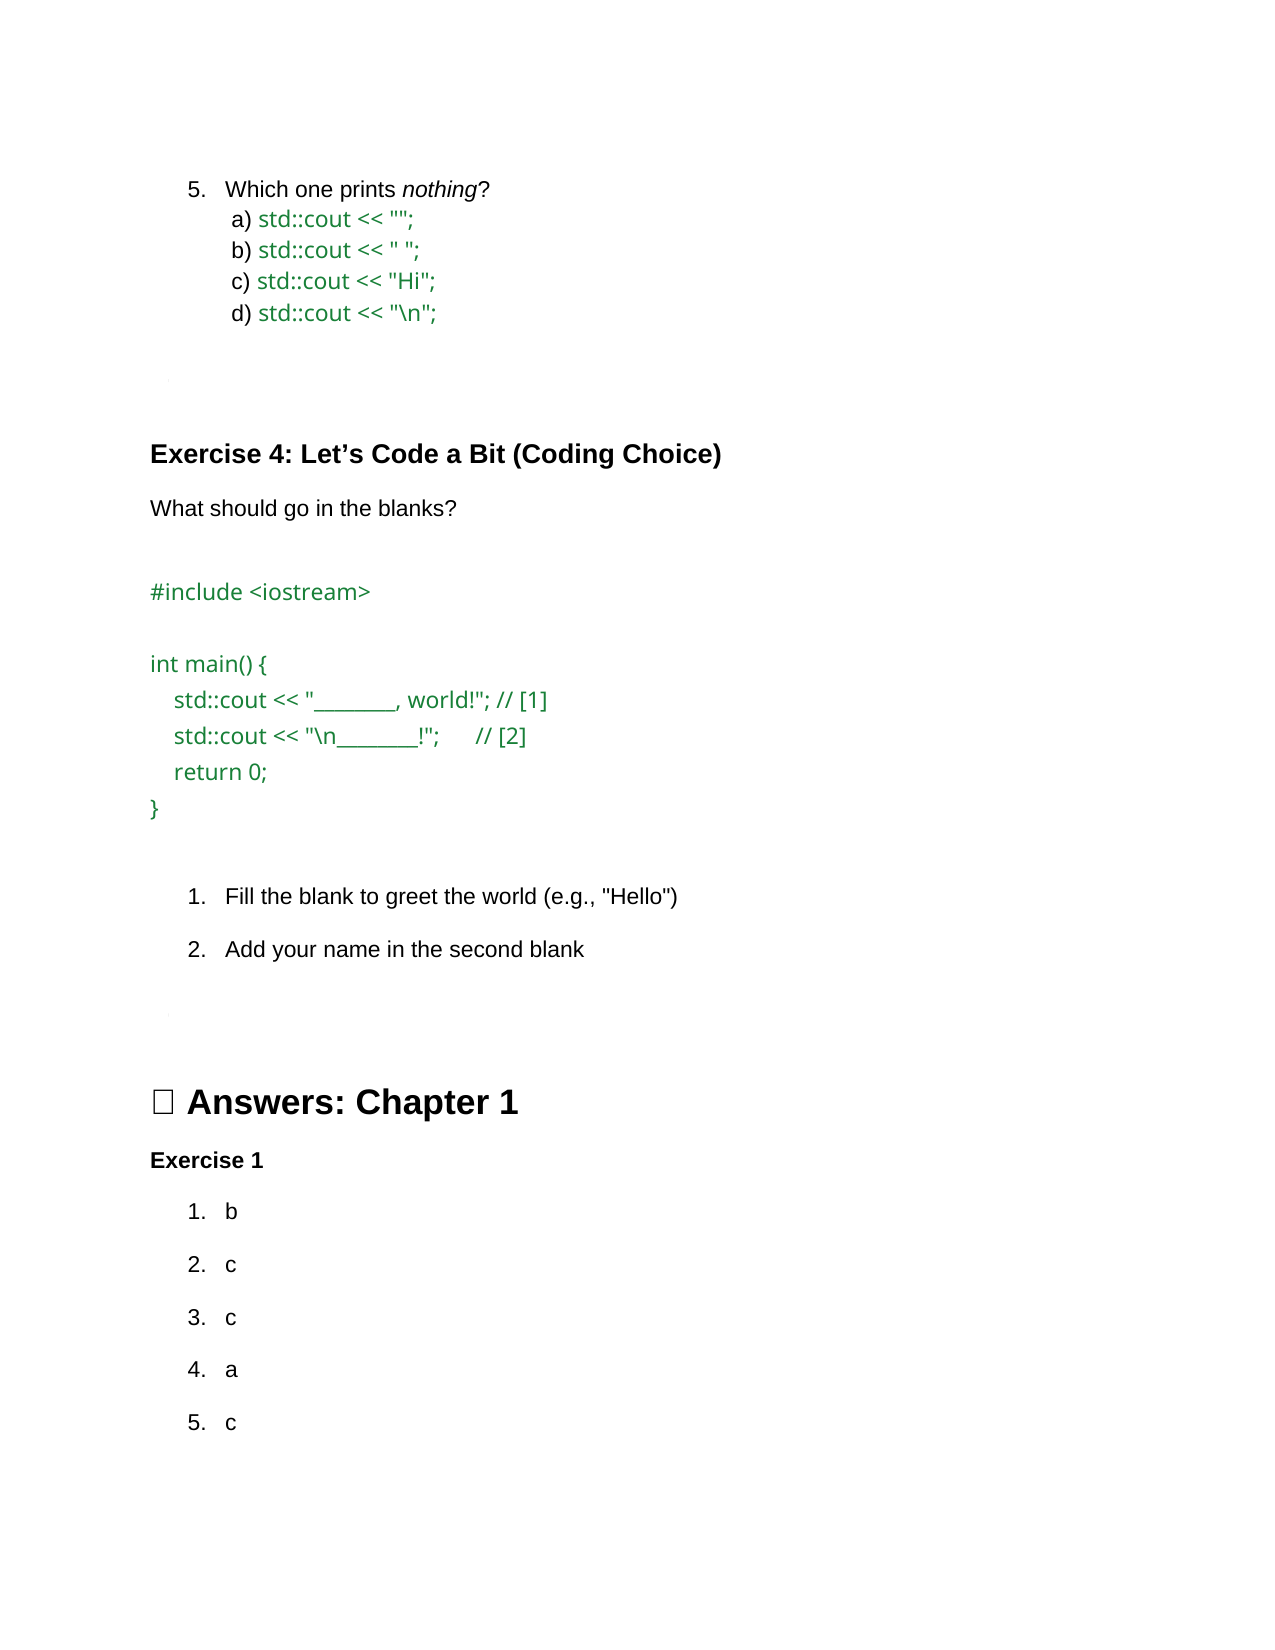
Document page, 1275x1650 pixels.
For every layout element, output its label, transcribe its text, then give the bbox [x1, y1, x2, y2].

text #include <iostream> [150, 576, 1125, 607]
list [187, 150, 1125, 176]
text std::cout << "\n________!"; // [2] [150, 720, 1125, 751]
text return 0; [150, 756, 1125, 787]
list b [187, 1198, 1125, 1251]
list Add your name in the second blank [187, 936, 1125, 988]
list c [187, 1251, 1125, 1304]
list a [187, 1356, 1125, 1409]
list c [187, 1304, 1125, 1356]
subtitle Exercise 4: Let’s Code a Bit (Coding Choice) [150, 438, 1125, 470]
text std::cout << "________, world!"; // [1] [150, 684, 1125, 715]
list c [187, 1409, 1125, 1462]
text } [150, 792, 1125, 823]
text Exercise 1 [150, 1147, 1125, 1173]
subtitle ✅ Answers: Chapter 1 [150, 1081, 1125, 1122]
text int main() { [150, 648, 1125, 679]
list Fill the blank to greet the world (e.g., "Hello") [187, 883, 1125, 936]
text What should go in the blanks? [150, 495, 1125, 521]
list Which one prints nothing? a) std::cout << ""; b) std::cout << " "; c) std::cout << "Hi"; d) std::cout << "\n"; [187, 176, 1125, 354]
